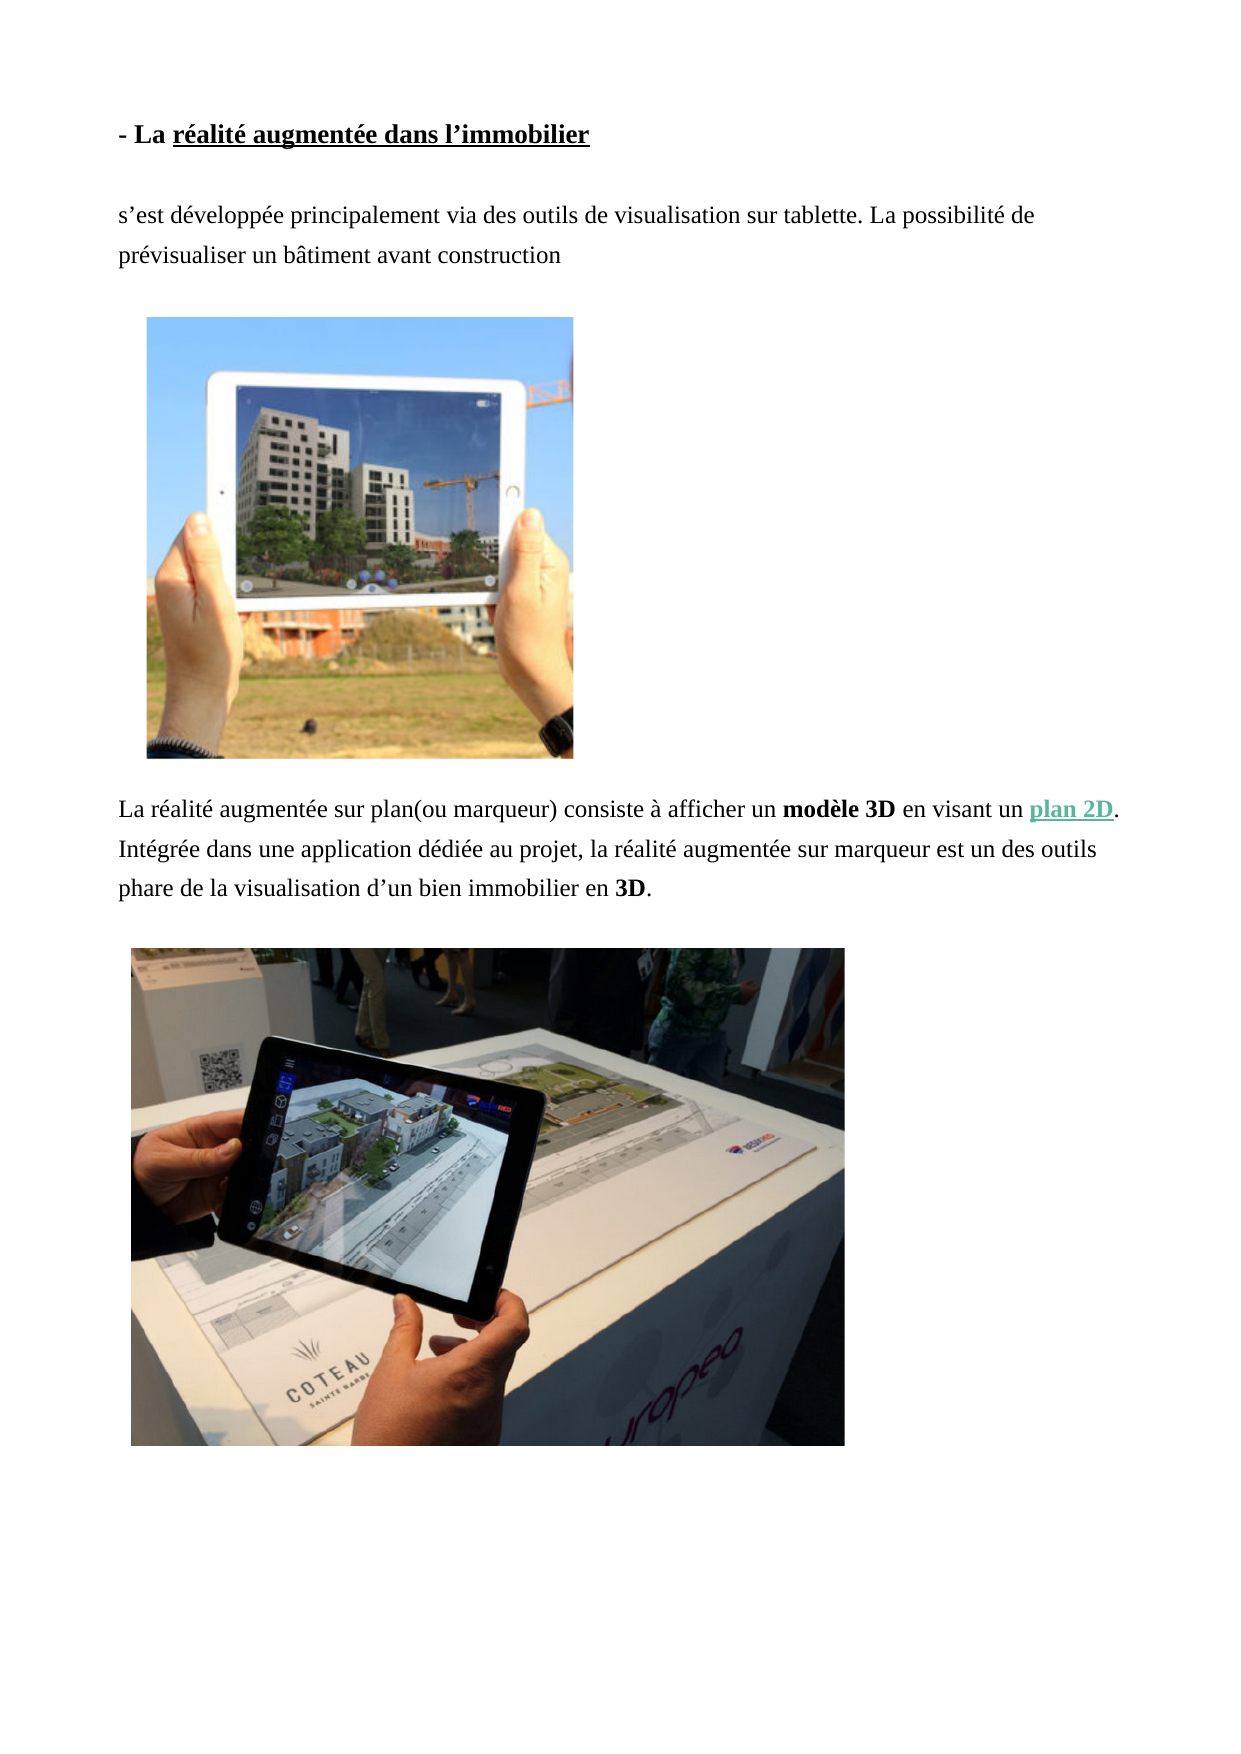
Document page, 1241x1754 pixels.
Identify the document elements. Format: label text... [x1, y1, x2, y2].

text s’est développée principalement via des outils de visualisation sur tablette. La possibilité de prévisualiser un bâtiment avant construction [118, 201, 1122, 269]
text - La réalité augmentée dans l’immobilier [118, 118, 1122, 149]
picture [130, 948, 845, 1446]
text La réalité augmentée sur plan(ou marqueur) consiste à afficher un modèle 3D en visant un plan 2D. Intégrée dans une application dédiée au projet, la réalité augmentée sur marqueur est un des outils phare de la visualisation d’un bien immobilier en 3D. [118, 794, 1122, 902]
picture [146, 317, 574, 762]
